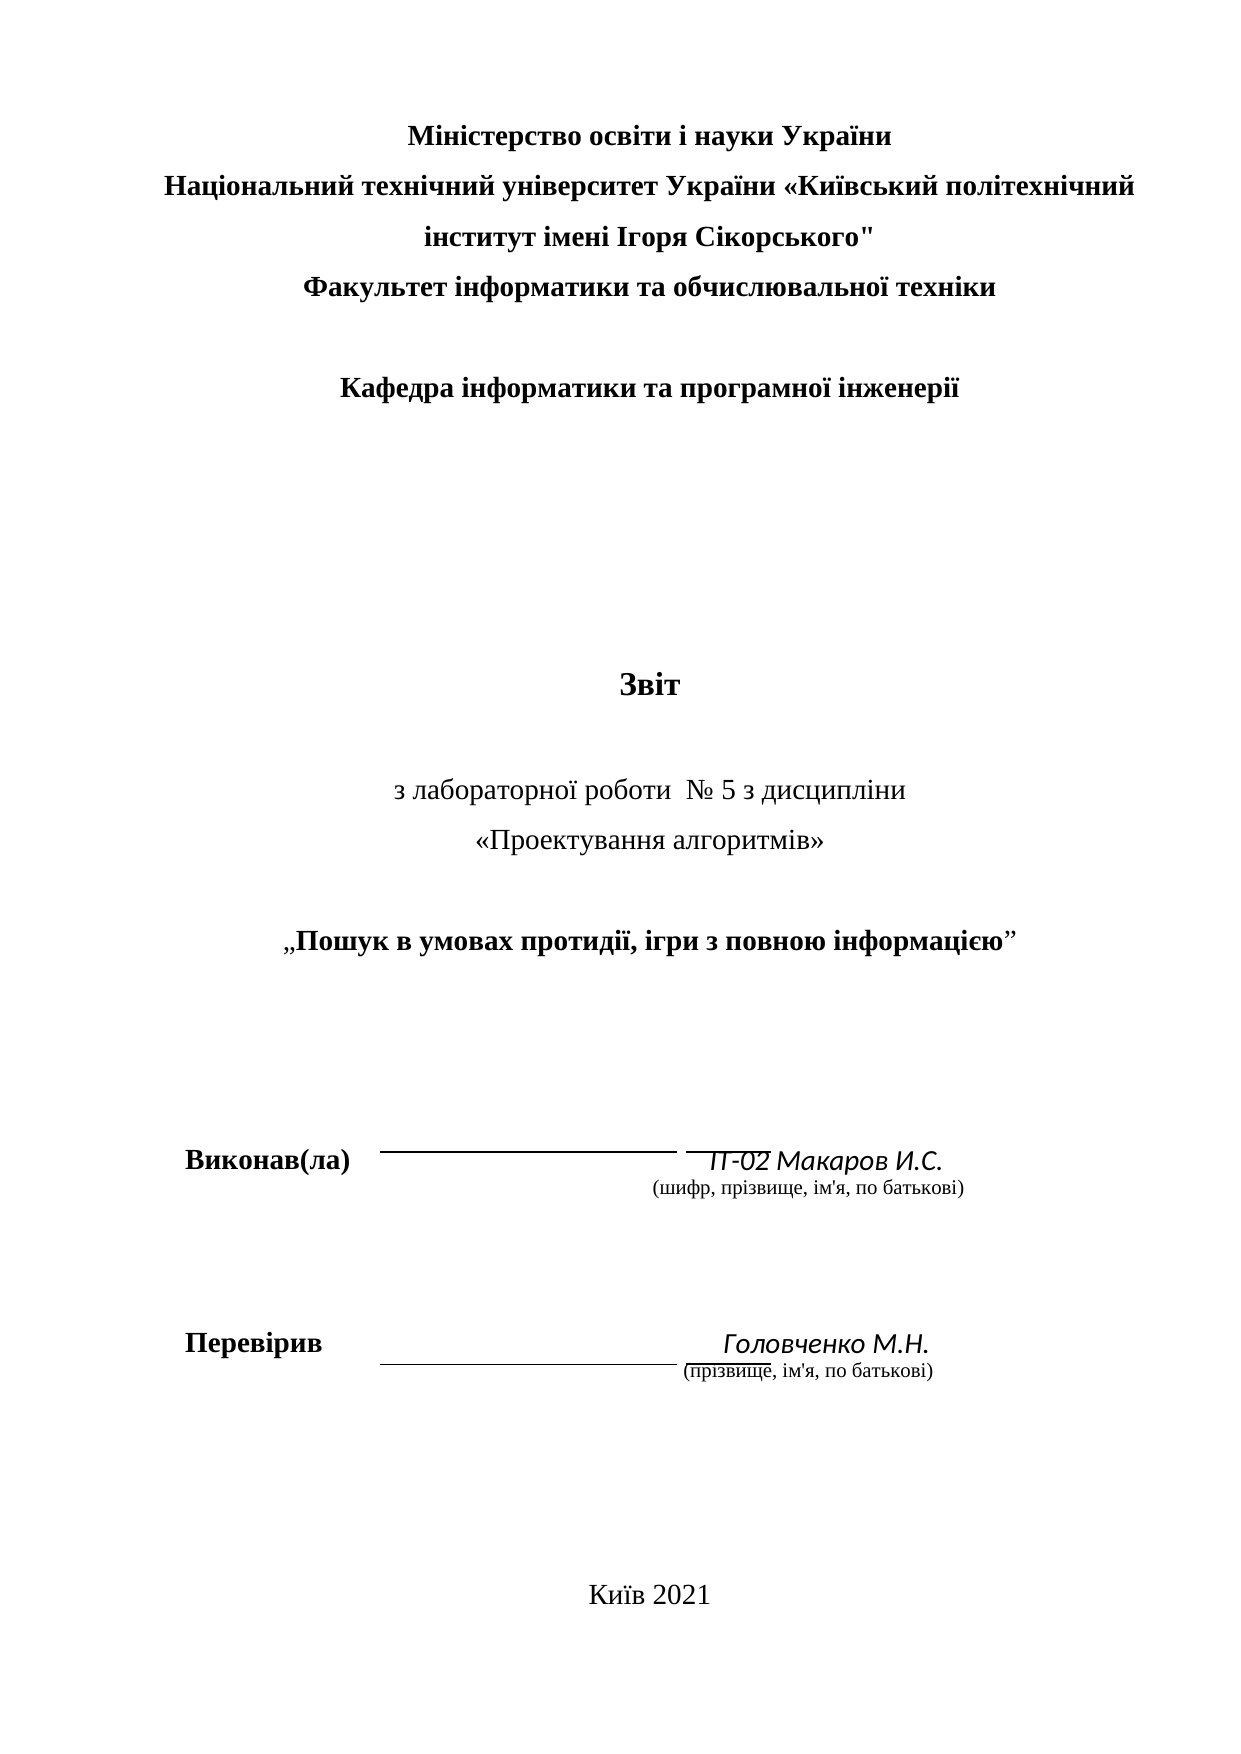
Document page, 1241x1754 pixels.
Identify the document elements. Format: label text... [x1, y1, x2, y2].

text „Пошук в умовах протидії, ігри з повною інформацією” [148, 923, 1152, 957]
text Звіт [148, 664, 1152, 703]
text Київ 2021 [148, 1577, 1152, 1611]
text Міністерство освіти і науки України [148, 118, 1152, 152]
text Кафедра інформатики та програмної інженерії [148, 370, 1152, 403]
text Національний технічний університет України «Київський політехнічний інститут імені Ігоря Сікорського" [148, 168, 1152, 252]
text Факультет інформатики та обчислювальної техніки [148, 269, 1152, 303]
text з лабораторної роботи № 5 з дисципліни [148, 772, 1152, 806]
text «Проектування алгоритмів» [148, 822, 1152, 856]
